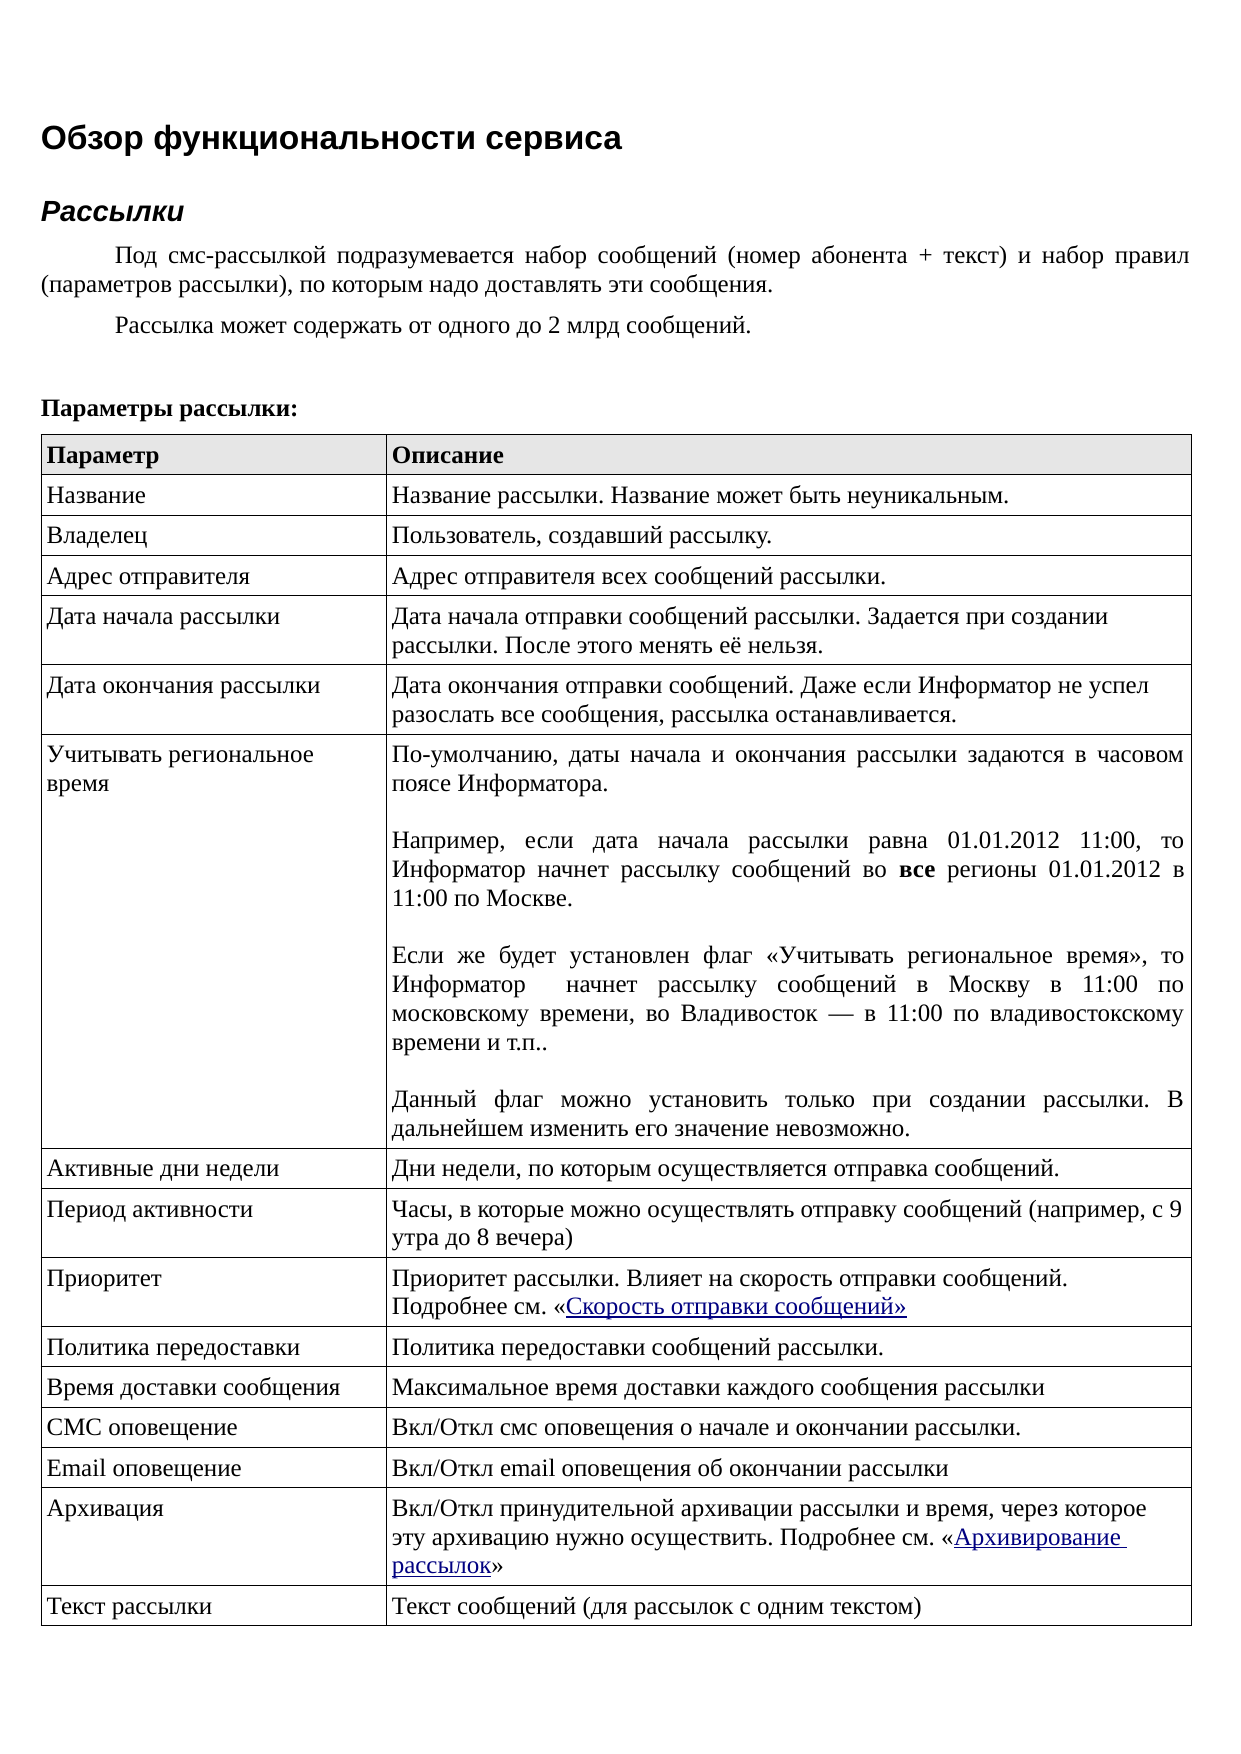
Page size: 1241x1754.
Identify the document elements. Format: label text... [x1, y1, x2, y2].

text Под смс-рассылкой подразумевается набор сообщений (номер абонента + текст) и набор правил (параметров рассылки), по которым надо доставлять эти сообщения. [41, 240, 1191, 298]
table_cell Адрес отправителя [42, 556, 386, 595]
table_cell Учитывать региональное время [42, 735, 386, 1147]
table_cell По-умолчанию, даты начала и окончания рассылки задаются в часовом поясе Информатора. Например, если дата начала рассылки равна 01.01.2012 11:00, то Информатор начнет рассылку сообщений во все регионы 01.01.2012 в 11:00 по Москве. Если же будет установлен флаг «Учитывать региональное время», то Информатор начнет рассылку сообщений в Москву в 11:00 по московскому времени, во Владивосток — в 11:00 по владивостокскому времени и т.п.. Данный флаг можно установить только при создании рассылки. В дальнейшем изменить его значение невозможно. [387, 735, 1191, 1147]
table_cell Приоритет рассылки. Влияет на скорость отправки сообщений. Подробнее см. «Скорость отправки сообщений» [387, 1258, 1191, 1326]
table_cell Email оповещение [42, 1448, 386, 1487]
table_cell Политика передоставки сообщений рассылки. [387, 1327, 1191, 1366]
table_cell Вкл/Откл смс оповещения о начале и окончании рассылки. [387, 1408, 1191, 1447]
table_cell Дата начала отправки сообщений рассылки. Задается при создании рассылки. После этого менять её нельзя. [387, 596, 1191, 664]
table_cell Дата окончания отправки сообщений. Даже если Информатор не успел разослать все сообщения, рассылка останавливается. [387, 665, 1191, 733]
table_cell Название [42, 475, 386, 515]
table_cell Вкл/Откл принудительной архивации рассылки и время, через которое эту архивацию нужно осуществить. Подробнее см. «Архивирование рассылок» [387, 1488, 1191, 1585]
table_cell Владелец [42, 516, 386, 555]
table_cell Дни недели, по которым осуществляется отправка сообщений. [387, 1149, 1191, 1188]
table_cell Политика передоставки [42, 1327, 386, 1366]
table_header Описание [387, 435, 1191, 474]
text Рассылка может содержать от одного до 2 млрд сообщений. [41, 310, 1191, 339]
subtitle Рассылки [41, 194, 1191, 228]
table_cell Текст рассылки [42, 1586, 386, 1625]
table_cell Дата окончания рассылки [42, 665, 386, 733]
table_cell Активные дни недели [42, 1149, 386, 1188]
subtitle Обзор функциональности сервиса [41, 118, 1191, 157]
text Параметры рассылки: [41, 393, 1191, 422]
table_cell Часы, в которые можно осуществлять отправку сообщений (например, с 9 утра до 8 вечера) [387, 1189, 1191, 1257]
table_cell Приоритет [42, 1258, 386, 1326]
table_cell Вкл/Откл email оповещения об окончании рассылки [387, 1448, 1191, 1487]
table_cell Период активности [42, 1189, 386, 1257]
table_header Параметр [42, 435, 386, 474]
table_cell СМС оповещение [42, 1408, 386, 1447]
table_cell Текст сообщений (для рассылок с одним текстом) [387, 1586, 1191, 1625]
table_cell Адрес отправителя всех сообщений рассылки. [387, 556, 1191, 595]
table_cell Время доставки сообщения [42, 1367, 386, 1407]
table_cell Название рассылки. Название может быть неуникальным. [387, 475, 1191, 515]
table_cell Пользователь, создавший рассылку. [387, 516, 1191, 555]
table_cell Максимальное время доставки каждого сообщения рассылки [387, 1367, 1191, 1407]
table_cell Дата начала рассылки [42, 596, 386, 664]
table_cell Архивация [42, 1488, 386, 1585]
